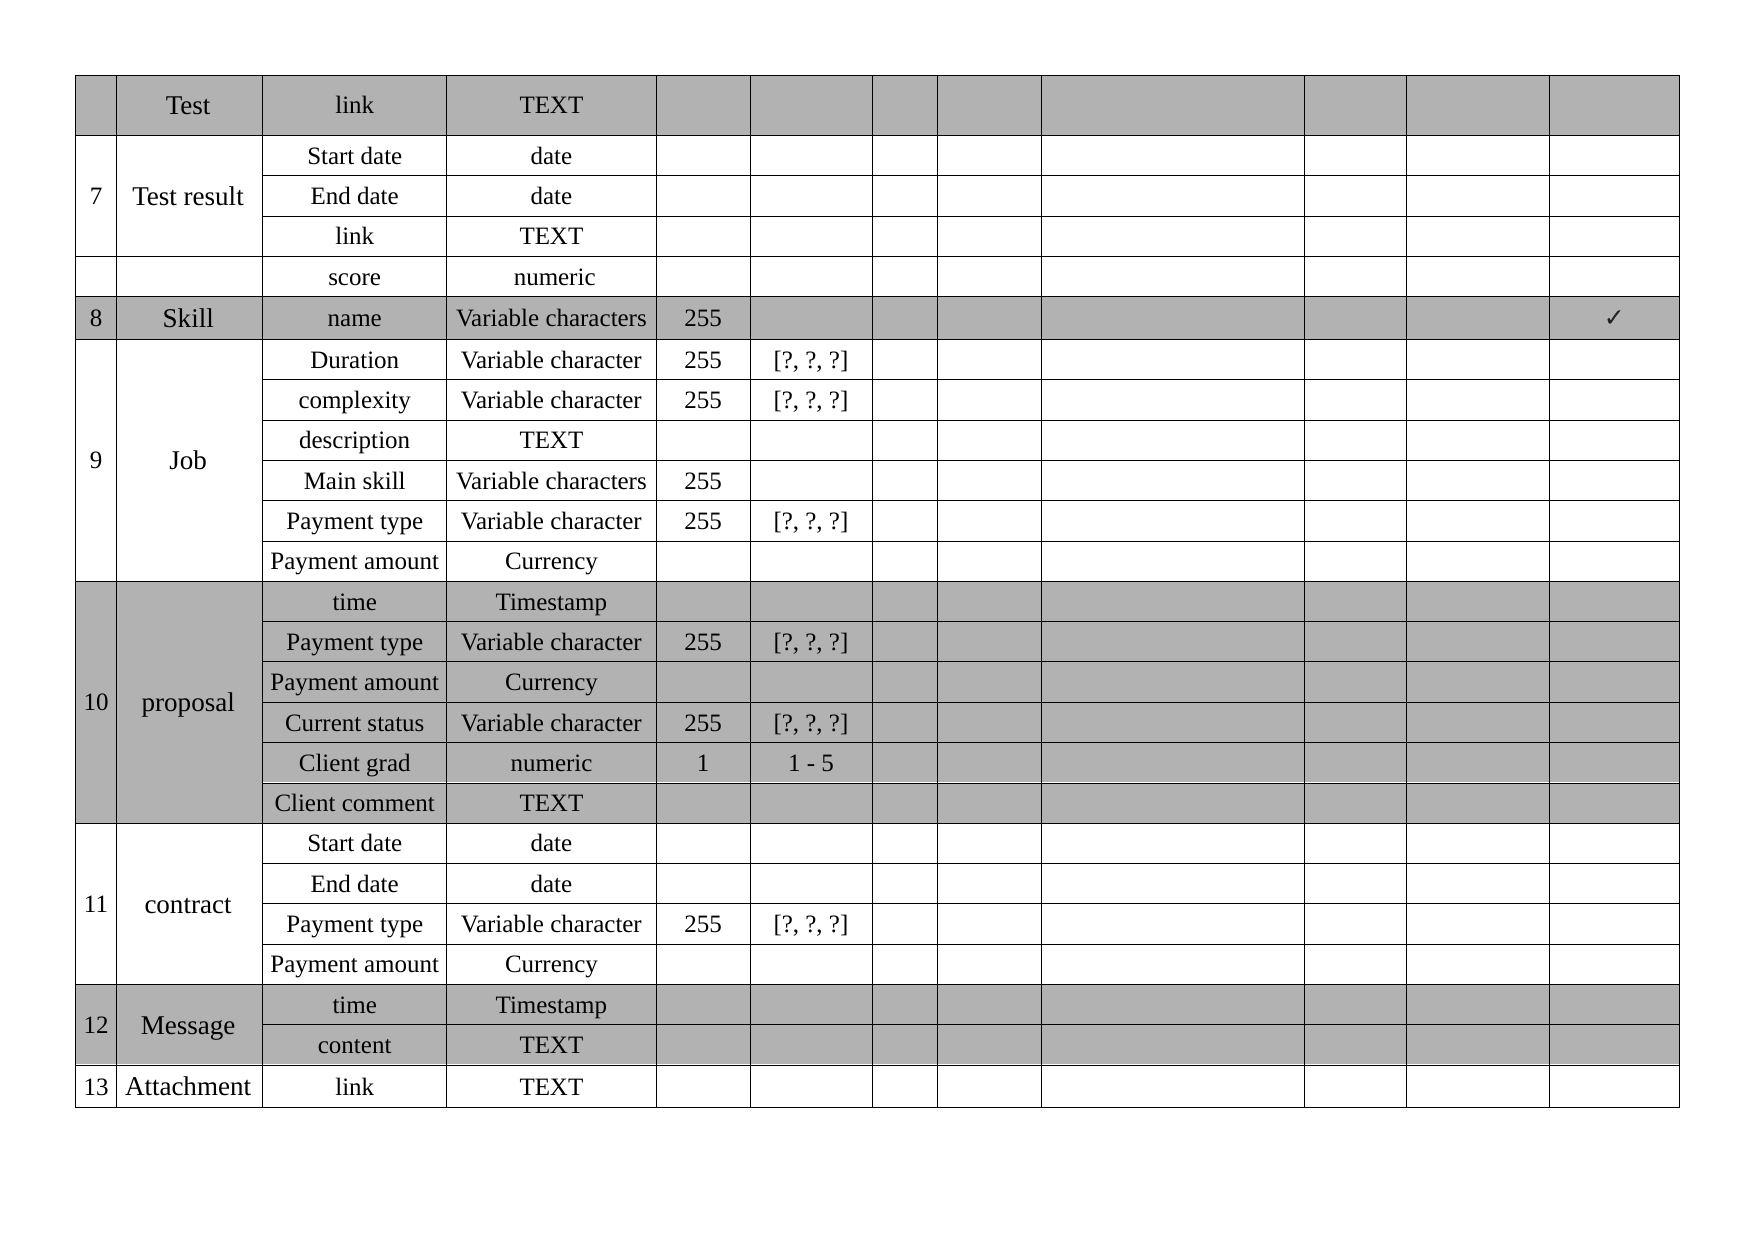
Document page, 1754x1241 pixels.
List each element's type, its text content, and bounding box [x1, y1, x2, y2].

table_cell [1407, 461, 1549, 500]
table_cell Variable characters [447, 461, 656, 500]
table_cell [1550, 985, 1679, 1024]
table_cell [751, 662, 872, 702]
table_cell Main skill [263, 461, 446, 500]
table_cell [751, 461, 872, 500]
table_cell 255 [657, 380, 750, 419]
table_cell Currency [447, 945, 656, 984]
table_cell [1305, 582, 1406, 621]
table_cell Variable character [447, 703, 656, 742]
table_cell [751, 421, 872, 460]
table_cell [938, 662, 1041, 702]
table_cell [1042, 257, 1304, 296]
table_cell link [263, 76, 446, 135]
table_cell End date [263, 864, 446, 903]
table_cell [1407, 501, 1549, 541]
table_cell [873, 380, 937, 419]
table_cell [1305, 76, 1406, 135]
table_cell [751, 542, 872, 581]
table_cell [1305, 864, 1406, 903]
table_cell [1407, 743, 1549, 782]
table_cell [1550, 136, 1679, 175]
table_cell [938, 217, 1041, 256]
table_cell [873, 703, 937, 742]
table_cell [873, 904, 937, 944]
table_cell [938, 743, 1041, 782]
table_cell 255 [657, 622, 750, 661]
table_cell [873, 784, 937, 823]
table_cell [751, 945, 872, 984]
table_cell [1305, 340, 1406, 379]
table_cell [751, 76, 872, 135]
table_cell 255 [657, 904, 750, 944]
table_cell [938, 380, 1041, 419]
table_cell TEXT [447, 421, 656, 460]
table_cell [938, 784, 1041, 823]
table_cell TEXT [447, 76, 656, 135]
table_cell [751, 1025, 872, 1064]
table_cell [1305, 380, 1406, 419]
table_cell [1407, 622, 1549, 661]
table_cell [1407, 542, 1549, 581]
table_cell [873, 297, 937, 339]
table_cell [1305, 824, 1406, 863]
table_cell TEXT [447, 784, 656, 823]
table_cell [657, 1025, 750, 1064]
table_cell [751, 257, 872, 296]
table_cell [873, 985, 937, 1024]
table_cell [1550, 945, 1679, 984]
table_cell [1407, 421, 1549, 460]
table_cell [751, 784, 872, 823]
table_cell [1550, 257, 1679, 296]
table_cell Duration [263, 340, 446, 379]
table_cell [1042, 662, 1304, 702]
table_cell 12 [76, 985, 116, 1064]
table_cell 9 [76, 340, 116, 581]
table_cell [1550, 662, 1679, 702]
table_cell [1550, 622, 1679, 661]
table_cell [1042, 501, 1304, 541]
table_cell [938, 461, 1041, 500]
table_cell [1305, 662, 1406, 702]
table_cell Timestamp [447, 582, 656, 621]
table_cell Payment amount [263, 662, 446, 702]
table_cell [1305, 217, 1406, 256]
table_cell [1407, 945, 1549, 984]
table_cell TEXT [447, 217, 656, 256]
table_cell [938, 257, 1041, 296]
table_cell Timestamp [447, 985, 656, 1024]
table_cell [751, 582, 872, 621]
table_cell [1550, 542, 1679, 581]
table_cell date [447, 176, 656, 216]
table_cell 255 [657, 501, 750, 541]
table_cell Attachment [117, 1066, 262, 1107]
table_cell link [263, 217, 446, 256]
table_cell [1407, 176, 1549, 216]
table_cell [1305, 136, 1406, 175]
table_cell End date [263, 176, 446, 216]
table_cell [1305, 176, 1406, 216]
table_cell Test [117, 76, 262, 135]
table_cell Client grad [263, 743, 446, 782]
table_cell [1407, 297, 1549, 339]
table_cell [1407, 703, 1549, 742]
table_cell [1550, 784, 1679, 823]
table_cell [657, 542, 750, 581]
table_cell [657, 824, 750, 863]
table_cell [1550, 864, 1679, 903]
table_cell [751, 864, 872, 903]
table_cell [873, 582, 937, 621]
table_cell [1042, 136, 1304, 175]
table_cell [1042, 904, 1304, 944]
table_cell [1042, 461, 1304, 500]
table_cell date [447, 824, 656, 863]
table_cell [938, 297, 1041, 339]
table_cell Payment amount [263, 542, 446, 581]
table_cell [657, 217, 750, 256]
table_cell link [263, 1066, 446, 1107]
table_cell [873, 136, 937, 175]
table_cell [1042, 784, 1304, 823]
table_cell Variable character [447, 380, 656, 419]
table_cell 1 [657, 743, 750, 782]
table_cell [1305, 622, 1406, 661]
table_cell [938, 1025, 1041, 1064]
table_cell [873, 824, 937, 863]
table_cell 13 [76, 1066, 116, 1107]
table_cell [1407, 380, 1549, 419]
table_cell [1407, 824, 1549, 863]
table_cell [1042, 380, 1304, 419]
table_cell Payment type [263, 501, 446, 541]
table_cell Variable characters [447, 297, 656, 339]
table_cell [76, 257, 116, 296]
table_cell [873, 945, 937, 984]
table_cell [938, 1066, 1041, 1107]
table_cell [1550, 904, 1679, 944]
table_cell [657, 784, 750, 823]
table_cell Message [117, 985, 262, 1064]
table_cell [657, 257, 750, 296]
table_cell [?, ?, ?] [751, 340, 872, 379]
table_cell Client comment [263, 784, 446, 823]
table_cell [938, 945, 1041, 984]
table_cell [751, 985, 872, 1024]
table_cell [938, 824, 1041, 863]
table_cell [?, ?, ?] [751, 703, 872, 742]
table_cell [1305, 461, 1406, 500]
table_cell [1550, 340, 1679, 379]
table_cell name [263, 297, 446, 339]
table_cell [1042, 864, 1304, 903]
table_cell TEXT [447, 1066, 656, 1107]
table_cell description [263, 421, 446, 460]
table_cell [1305, 421, 1406, 460]
table_cell [1042, 1025, 1304, 1064]
table_cell [1550, 380, 1679, 419]
table_cell 255 [657, 703, 750, 742]
table_cell [938, 76, 1041, 135]
table_cell [1550, 461, 1679, 500]
table_cell Start date [263, 136, 446, 175]
table_cell [1407, 985, 1549, 1024]
table_cell [?, ?, ?] [751, 380, 872, 419]
table_cell 255 [657, 297, 750, 339]
table_cell Currency [447, 662, 656, 702]
table_cell Payment amount [263, 945, 446, 984]
table_cell time [263, 582, 446, 621]
table_cell [1042, 824, 1304, 863]
table_cell [?, ?, ?] [751, 904, 872, 944]
table_cell [1407, 904, 1549, 944]
table_cell [873, 864, 937, 903]
table_cell Variable character [447, 622, 656, 661]
table_cell [751, 297, 872, 339]
table_cell 255 [657, 461, 750, 500]
table_cell TEXT [447, 1025, 656, 1064]
table_cell [1550, 217, 1679, 256]
table_cell [657, 421, 750, 460]
table_cell [1042, 217, 1304, 256]
table_cell [1407, 340, 1549, 379]
table_cell [1407, 662, 1549, 702]
table_cell [1550, 1066, 1679, 1107]
table_cell [1305, 904, 1406, 944]
table_cell [657, 662, 750, 702]
table_cell [1550, 824, 1679, 863]
table_cell numeric [447, 257, 656, 296]
table_cell Start date [263, 824, 446, 863]
table_cell [873, 1025, 937, 1064]
table_cell Current status [263, 703, 446, 742]
table_cell [751, 176, 872, 216]
table_cell [1042, 297, 1304, 339]
table_cell [657, 1066, 750, 1107]
table_cell [873, 542, 937, 581]
table_cell [938, 136, 1041, 175]
table_cell [1042, 945, 1304, 984]
table_cell [751, 217, 872, 256]
table_cell [1305, 985, 1406, 1024]
table_cell [1305, 945, 1406, 984]
table_cell proposal [117, 582, 262, 823]
table_cell [1407, 217, 1549, 256]
table_cell [657, 176, 750, 216]
table_cell date [447, 136, 656, 175]
table_cell [76, 76, 116, 135]
table_cell Payment type [263, 622, 446, 661]
table_cell [873, 622, 937, 661]
table_cell [1407, 136, 1549, 175]
table_cell numeric [447, 743, 656, 782]
table_cell [1305, 1025, 1406, 1064]
table_cell [751, 824, 872, 863]
table_cell [1042, 1066, 1304, 1107]
table_cell [1305, 784, 1406, 823]
table_cell [1550, 421, 1679, 460]
table_cell [1407, 582, 1549, 621]
table_cell 10 [76, 582, 116, 823]
table_cell [657, 136, 750, 175]
table_cell 8 [76, 297, 116, 339]
table_cell [938, 421, 1041, 460]
table_cell [1550, 176, 1679, 216]
table_cell [938, 542, 1041, 581]
table_cell [873, 76, 937, 135]
table_cell [938, 582, 1041, 621]
table_cell Currency [447, 542, 656, 581]
table_cell [1305, 501, 1406, 541]
table_cell [1042, 582, 1304, 621]
table_cell [1305, 703, 1406, 742]
table_cell [1407, 76, 1549, 135]
table_cell [1042, 985, 1304, 1024]
table_cell score [263, 257, 446, 296]
table_cell Test result [117, 136, 262, 256]
table_cell [873, 662, 937, 702]
table_cell Variable character [447, 904, 656, 944]
table_cell [938, 904, 1041, 944]
table_cell [1305, 1066, 1406, 1107]
table_cell [657, 582, 750, 621]
table_cell Payment type [263, 904, 446, 944]
table_cell [873, 217, 937, 256]
table_cell [873, 257, 937, 296]
table_cell [?, ?, ?] [751, 622, 872, 661]
table_cell [873, 743, 937, 782]
table_cell [1550, 743, 1679, 782]
table_cell [1305, 743, 1406, 782]
table_cell 1 - 5 [751, 743, 872, 782]
table_cell [1042, 622, 1304, 661]
table_cell [1042, 743, 1304, 782]
table_cell [938, 864, 1041, 903]
table_cell [1305, 297, 1406, 339]
table_cell [657, 985, 750, 1024]
table_cell [938, 176, 1041, 216]
table_cell 11 [76, 824, 116, 984]
table_cell [117, 257, 262, 296]
table_cell [938, 622, 1041, 661]
table_cell [1407, 1066, 1549, 1107]
table_cell complexity [263, 380, 446, 419]
table_cell Variable character [447, 340, 656, 379]
table_cell [938, 703, 1041, 742]
table_cell [1407, 864, 1549, 903]
table_cell [1042, 76, 1304, 135]
table_cell [873, 501, 937, 541]
table_cell Variable character [447, 501, 656, 541]
table_cell [1042, 542, 1304, 581]
table_cell [657, 864, 750, 903]
table_cell [873, 1066, 937, 1107]
table_cell [1550, 582, 1679, 621]
table_cell [751, 1066, 872, 1107]
table_cell 255 [657, 340, 750, 379]
table_cell [1550, 501, 1679, 541]
table_cell [873, 461, 937, 500]
table_cell content [263, 1025, 446, 1064]
table_cell time [263, 985, 446, 1024]
table_cell [938, 501, 1041, 541]
table_cell [938, 340, 1041, 379]
table_cell [657, 945, 750, 984]
table_cell [938, 985, 1041, 1024]
table_cell [751, 136, 872, 175]
table_cell [1042, 340, 1304, 379]
table_cell date [447, 864, 656, 903]
table_cell [873, 176, 937, 216]
table_cell [1407, 257, 1549, 296]
table_cell [1407, 784, 1549, 823]
table_cell [873, 340, 937, 379]
table_cell ✓ [1550, 297, 1679, 339]
table_cell [1042, 421, 1304, 460]
table_cell 7 [76, 136, 116, 256]
table_cell [1407, 1025, 1549, 1064]
table_cell [873, 421, 937, 460]
table_cell [1042, 703, 1304, 742]
table_cell [1550, 703, 1679, 742]
table_cell Skill [117, 297, 262, 339]
table_cell [657, 76, 750, 135]
table_cell [1550, 1025, 1679, 1064]
table_cell [1305, 257, 1406, 296]
table_cell Job [117, 340, 262, 581]
table_cell [1042, 176, 1304, 216]
table_cell [?, ?, ?] [751, 501, 872, 541]
table_cell [1305, 542, 1406, 581]
table_cell [1550, 76, 1679, 135]
table_cell contract [117, 824, 262, 984]
